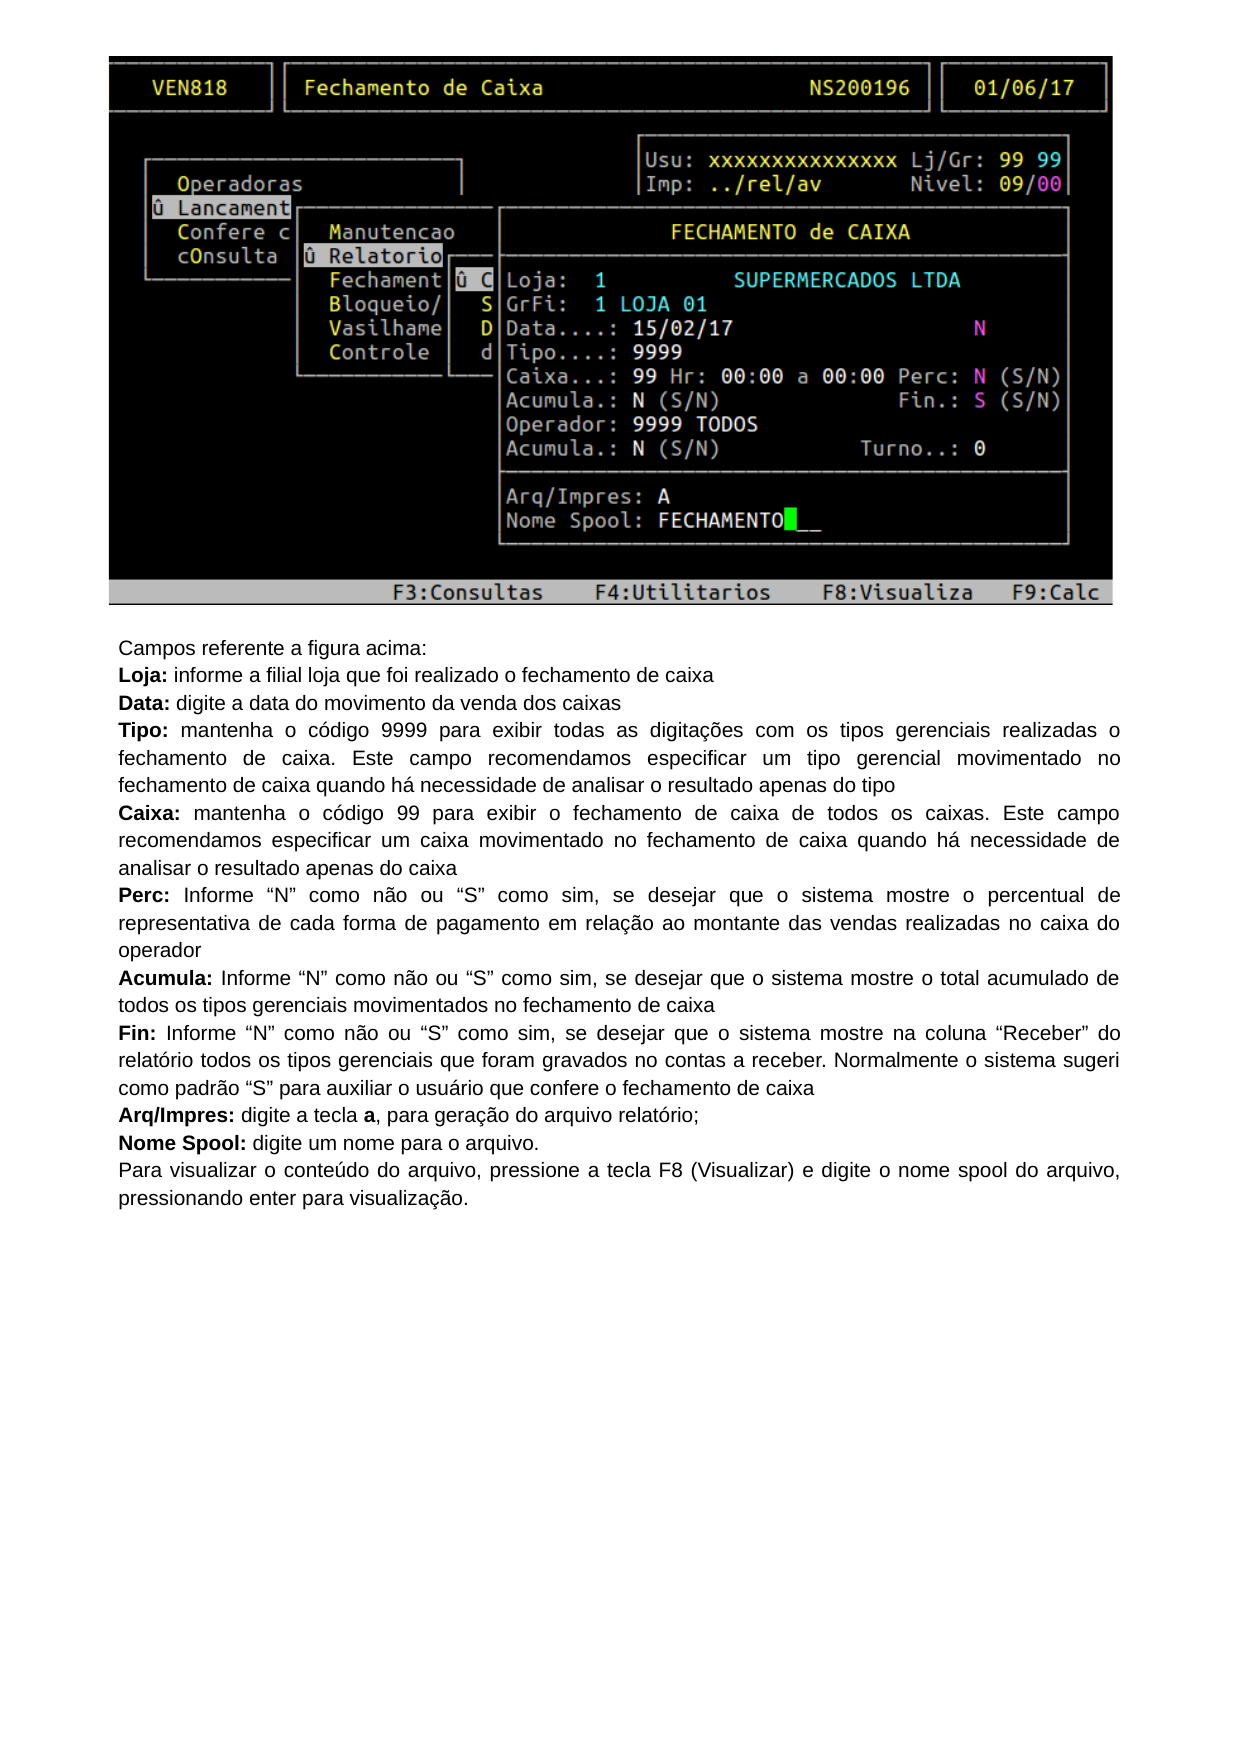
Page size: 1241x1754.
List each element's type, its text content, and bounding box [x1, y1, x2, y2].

text Fin: Informe “N” como não ou “S” como sim, se desejar que o sistema mostre na coluna “Receber” do relatório todos os tipos gerenciais que foram gravados no contas a receber. Normalmente o sistema sugeri como padrão “S” para auxiliar o usuário que confere o fechamento de caixa [118, 1021, 1122, 1099]
text Data: digite a data do movimento da venda dos caixas [118, 691, 1122, 714]
text Acumula: Informe “N” como não ou “S” como sim, se desejar que o sistema mostre o total acumulado de todos os tipos gerenciais movimentados no fechamento de caixa [118, 966, 1122, 1017]
text Campos referente a figura acima: [118, 636, 1122, 659]
picture [108, 56, 1113, 605]
text Tipo: mantenha o código 9999 para exibir todas as digitações com os tipos gerenciais realizadas o fechamento de caixa. Este campo recomendamos especificar um tipo gerencial movimentado no fechamento de caixa quando há necessidade de analisar o resultado apenas do tipo [118, 718, 1122, 797]
text Arq/Impres: digite a tecla a, para geração do arquivo relatório; [118, 1103, 1122, 1127]
text Perc: Informe “N” como não ou “S” como sim, se desejar que o sistema mostre o percentual de representativa de cada forma de pagamento em relação ao montante das vendas realizadas no caixa do operador [118, 883, 1122, 962]
text Loja: informe a filial loja que foi realizado o fechamento de caixa [118, 663, 1122, 687]
text Caixa: mantenha o código 99 para exibir o fechamento de caixa de todos os caixas. Este campo recomendamos especificar um caixa movimentado no fechamento de caixa quando há necessidade de analisar o resultado apenas do caixa [118, 801, 1122, 879]
text Nome Spool: digite um nome para o arquivo. [118, 1131, 1122, 1154]
text Para visualizar o conteúdo do arquivo, pressione a tecla F8 (Visualizar) e digite o nome spool do arquivo, pressionando enter para visualização. [118, 1158, 1122, 1209]
